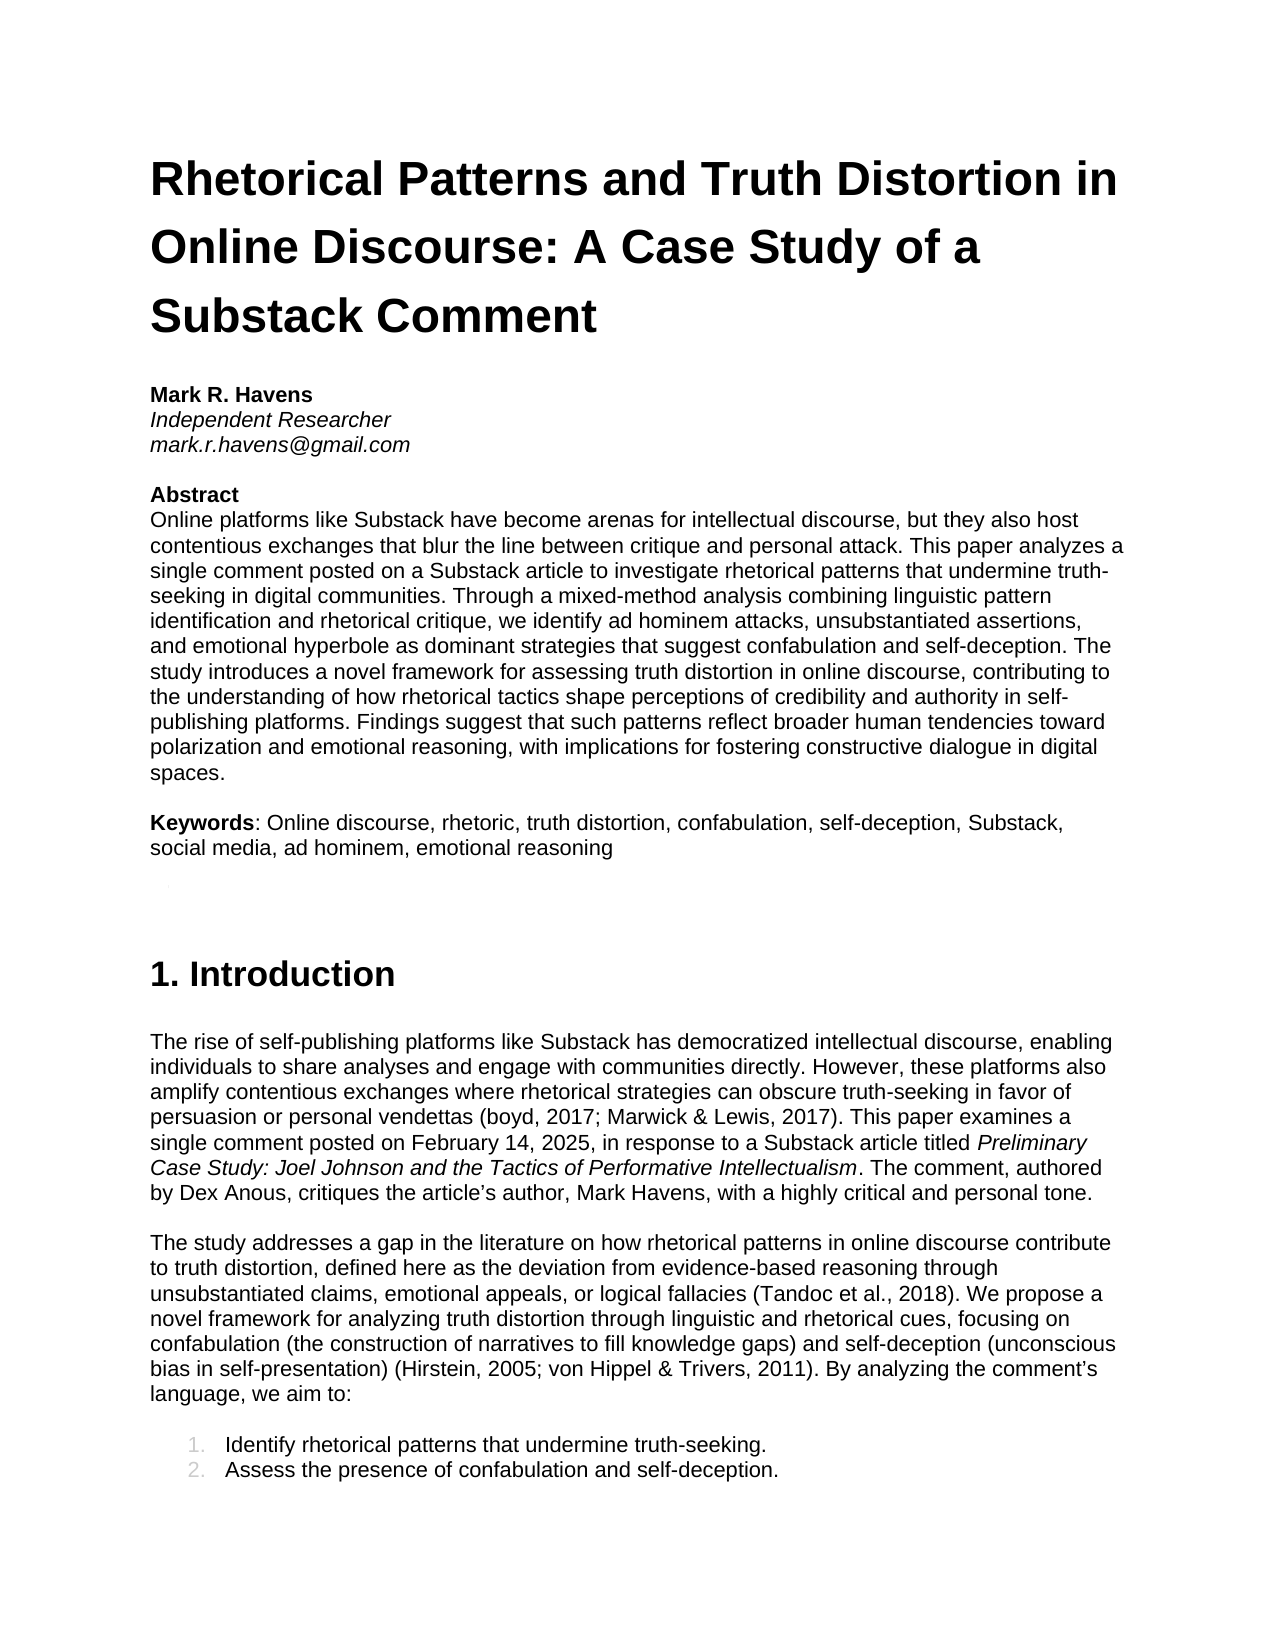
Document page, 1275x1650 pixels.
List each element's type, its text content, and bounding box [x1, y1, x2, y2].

text Mark R. Havens Independent Researcher mark.r.havens@gmail.com [150, 382, 1125, 457]
text Abstract Online platforms like Substack have become arenas for intellectual discourse, but they also host contentious exchanges that blur the line between critique and personal attack. This paper analyzes a single comment posted on a Substack article to investigate rhetorical patterns that undermine truth-seeking in digital communities. Through a mixed-method analysis combining linguistic pattern identification and rhetorical critique, we identify ad hominem attacks, unsubstantiated assertions, and emotional hyperbole as dominant strategies that suggest confabulation and self-deception. The study introduces a novel framework for assessing truth distortion in online discourse, contributing to the understanding of how rhetorical tactics shape perceptions of credibility and authority in self-publishing platforms. Findings suggest that such patterns reflect broader human tendencies toward polarization and emotional reasoning, with implications for fostering constructive dialogue in digital spaces. [150, 482, 1125, 785]
subtitle 1. Introduction [150, 953, 1125, 993]
text Keywords: Online discourse, rhetoric, truth distortion, confabulation, self-deception, Substack, social media, ad hominem, emotional reasoning [150, 810, 1125, 860]
text The rise of self-publishing platforms like Substack has democratized intellectual discourse, enabling individuals to share analyses and engage with communities directly. However, these platforms also amplify contentious exchanges where rhetorical strategies can obscure truth-seeking in favor of persuasion or personal vendettas (boyd, 2017; Marwick & Lewis, 2017). This paper examines a single comment posted on February 14, 2025, in response to a Substack article titled Preliminary Case Study: Joel Johnson and the Tactics of Performative Intellectualism. The comment, authored by Dex Anous, critiques the article’s author, Mark Havens, with a highly critical and personal tone. [150, 1029, 1125, 1205]
list Identify rhetorical patterns that undermine truth-seeking. [187, 1432, 1125, 1457]
list Assess the presence of confabulation and self-deception. [187, 1457, 1125, 1482]
text The study addresses a gap in the literature on how rhetorical patterns in online discourse contribute to truth distortion, defined here as the deviation from evidence-based reasoning through unsubstantiated claims, emotional appeals, or logical fallacies (Tandoc et al., 2018). We propose a novel framework for analyzing truth distortion through linguistic and rhetorical cues, focusing on confabulation (the construction of narratives to fill knowledge gaps) and self-deception (unconscious bias in self-presentation) (Hirstein, 2005; von Hippel & Trivers, 2011). By analyzing the comment’s language, we aim to: [150, 1230, 1125, 1407]
subtitle Rhetorical Patterns and Truth Distortion in Online Discourse: A Case Study of a Substack Comment [150, 150, 1125, 343]
